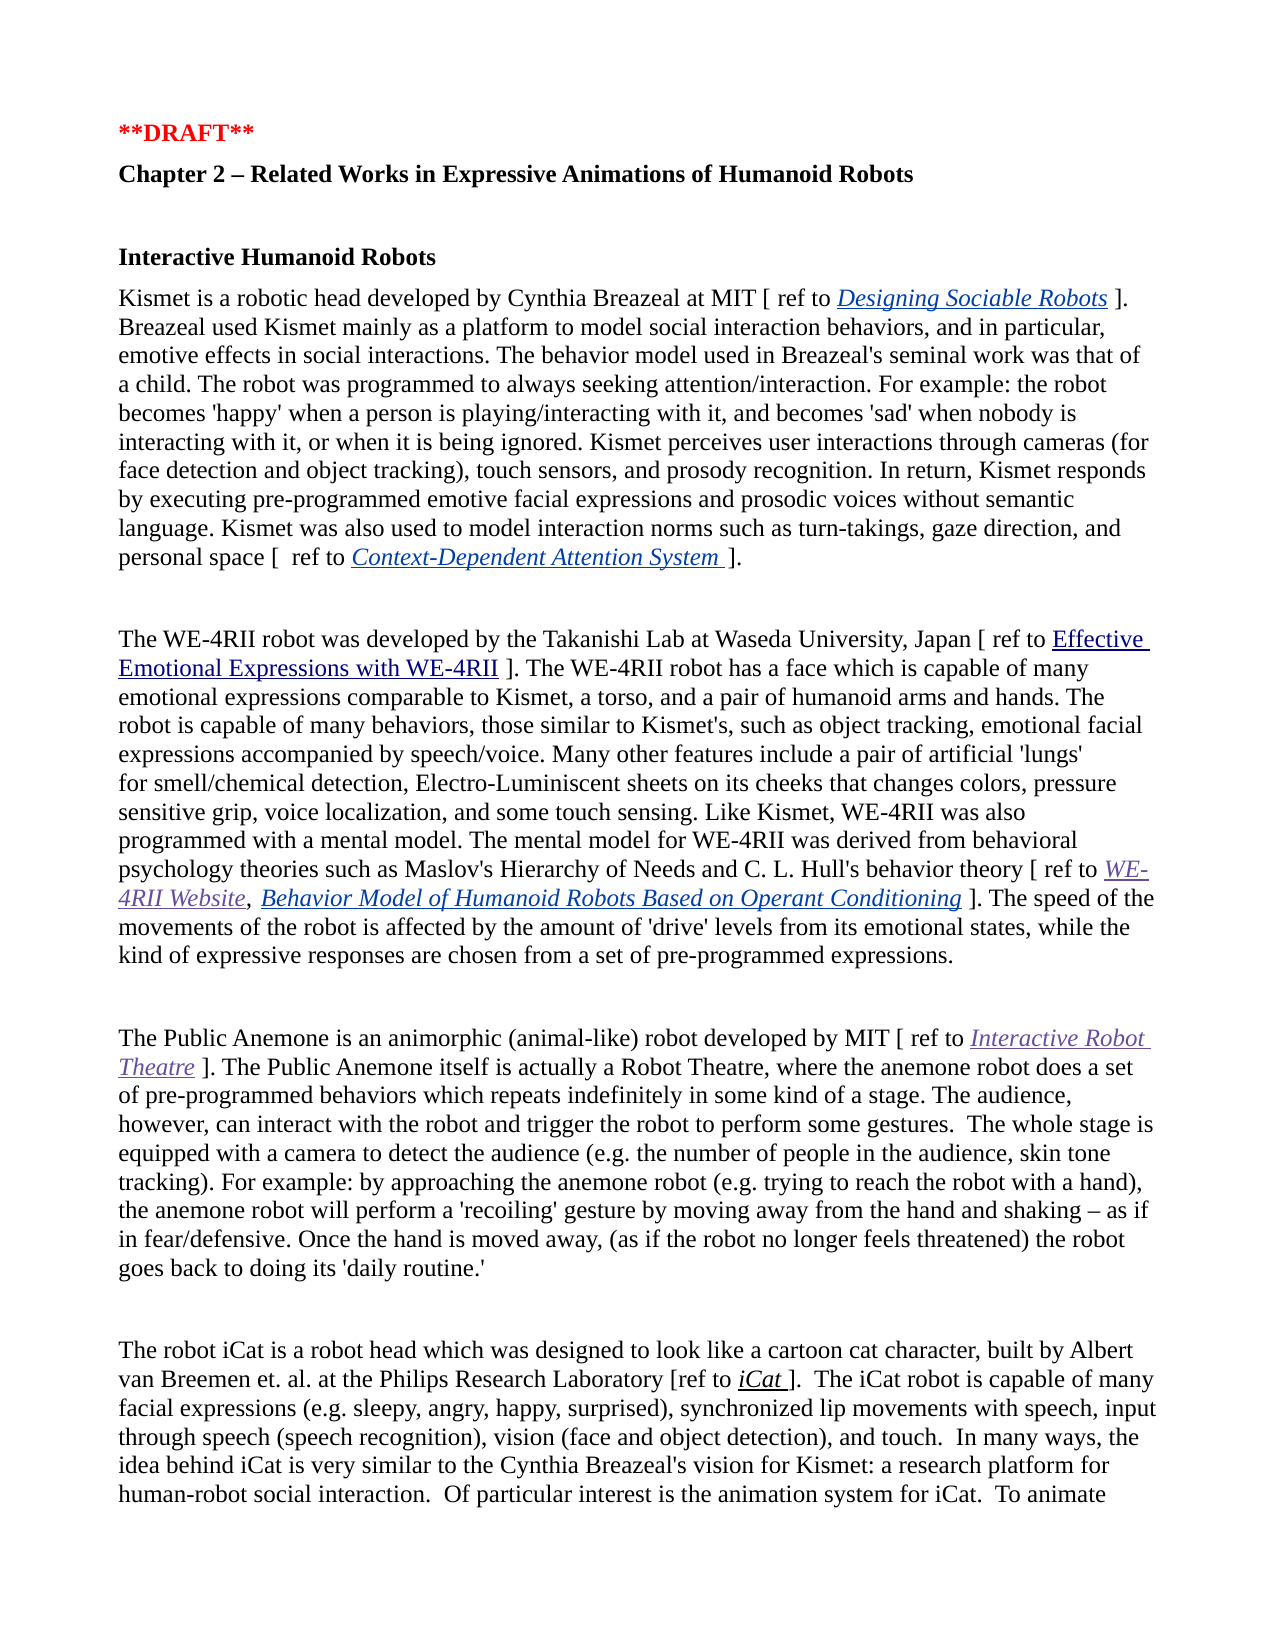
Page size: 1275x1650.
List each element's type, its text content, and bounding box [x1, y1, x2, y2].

text The WE-4RII robot was developed by the Takanishi Lab at Waseda University, Japan [ ref to Effective Emotional Expressions with WE-4RII ]. The WE-4RII robot has a face which is capable of many emotional expressions comparable to Kismet, a torso, and a pair of humanoid arms and hands. The robot is capable of many behaviors, those similar to Kismet's, such as object tracking, emotional facial expressions accompanied by speech/voice. Many other features include a pair of artificial 'lungs' for smell/chemical detection, Electro-Luminiscent sheets on its cheeks that changes colors, pressure sensitive grip, voice localization, and some touch sensing. Like Kismet, WE-4RII was also programmed with a mental model. The mental model for WE-4RII was derived from behavioral psychology theories such as Maslov's Hierarchy of Needs and C. L. Hull's behavior theory [ ref to WE-4RII Website, Behavior Model of Humanoid Robots Based on Operant Conditioning ]. The speed of the movements of the robot is affected by the amount of 'drive' levels from its emotional states, while the kind of expressive responses are chosen from a set of pre-programmed expressions. [118, 624, 1157, 969]
text **DRAFT** [118, 118, 1157, 147]
text The robot iCat is a robot head which was designed to look like a cartoon cat character, built by Albert van Breemen et. al. at the Philips Research Laboratory [ref to iCat ]. The iCat robot is capable of many facial expressions (e.g. sleepy, angry, happy, surprised), synchronized lip movements with speech, input through speech (speech recognition), vision (face and object detection), and touch. In many ways, the idea behind iCat is very similar to the Cynthia Breazeal's vision for Kismet: a research platform for human-robot social interaction. Of particular interest is the animation system for iCat. To animate [118, 1336, 1157, 1508]
text The Public Anemone is an animorphic (animal-like) robot developed by MIT [ ref to Interactive Robot Theatre ]. The Public Anemone itself is actually a Robot Theatre, where the anemone robot does a set of pre-programmed behaviors which repeats indefinitely in some kind of a stage. The audience, however, can interact with the robot and trigger the robot to perform some gestures. The whole stage is equipped with a camera to detect the audience (e.g. the number of people in the audience, skin tone tracking). For example: by approaching the anemone robot (e.g. trying to reach the robot with a hand), the anemone robot will perform a 'recoiling' gesture by moving away from the hand and shaking – as if in fear/defensive. Once the hand is moved away, (as if the robot no longer feels threatened) the robot goes back to doing its 'daily routine.' [118, 1023, 1157, 1282]
text Chapter 2 – Related Works in Expressive Animations of Humanoid Robots [118, 159, 1157, 188]
text Interactive Humanoid Robots [118, 242, 1157, 271]
text Kismet is a robotic head developed by Cynthia Breazeal at MIT [ ref to Designing Sociable Robots ]. Breazeal used Kismet mainly as a platform to model social interaction behaviors, and in particular, emotive effects in social interactions. The behavior model used in Breazeal's seminal work was that of a child. The robot was programmed to always seeking attention/interaction. For example: the robot becomes 'happy' when a person is playing/interacting with it, and becomes 'sad' when nobody is interacting with it, or when it is being ignored. Kismet perceives user interactions through cameras (for face detection and object tracking), touch sensors, and prosody recognition. In return, Kismet responds by executing pre-programmed emotive facial expressions and prosodic voices without semantic language. Kismet was also used to model interaction norms such as turn-takings, gaze direction, and personal space [ ref to Context-Dependent Attention System ]. [118, 283, 1157, 571]
